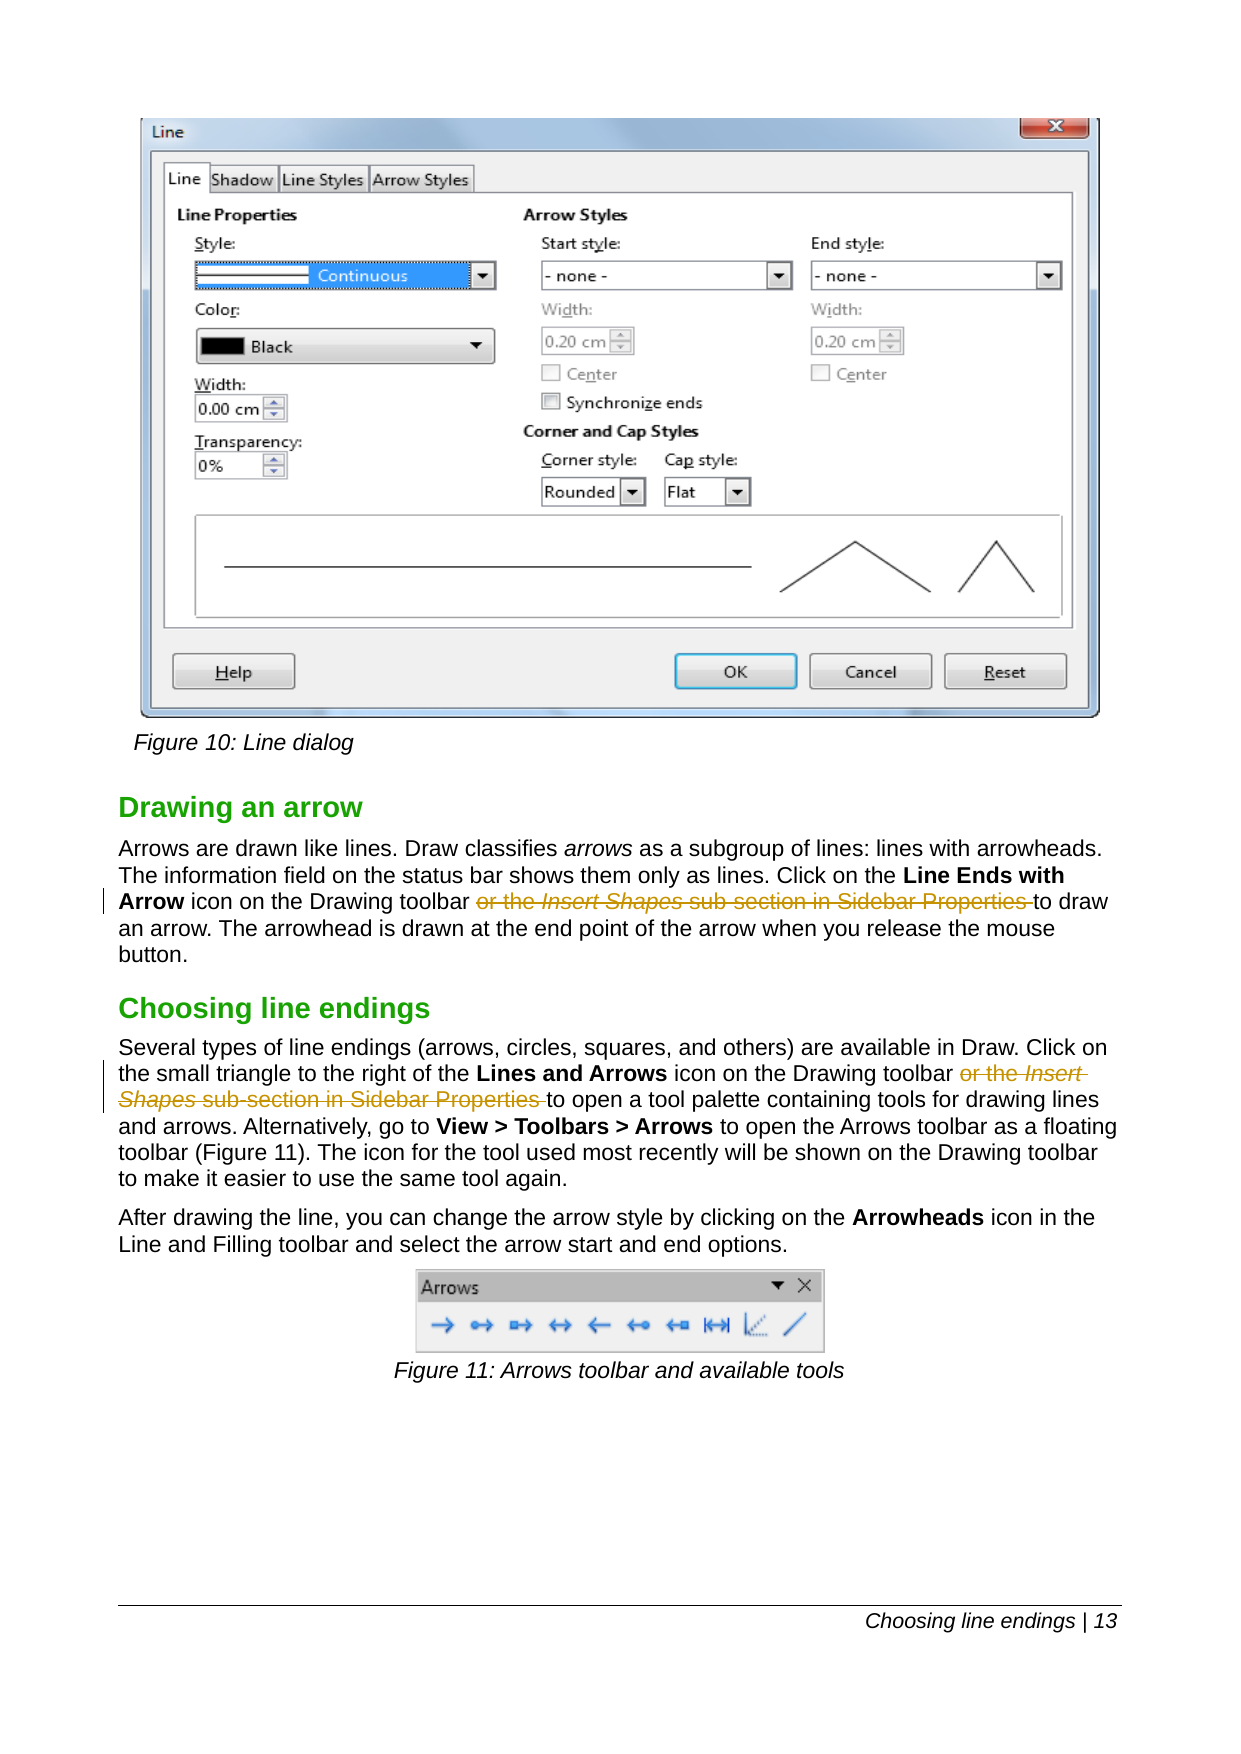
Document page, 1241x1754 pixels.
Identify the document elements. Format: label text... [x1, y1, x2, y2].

text Several types of line endings (arrows, circles, squares, and others) are available in Draw. Click on the small triangle to the right of the Lines and Arrows icon on the Drawing toolbar to open a tool palette containing tools for drawing lines and arrows. Alternatively, go to View > Toolbars > Arrows to open the Arrows toolbar as a floating toolbar (Figure 11). The icon for the tool used most recently will be shown on the Drawing toolbar to make it easier to use the same tool again. [118, 1034, 1122, 1192]
subtitle Choosing line endings [118, 991, 1122, 1025]
text After drawing the line, you can change the arrow style by clicking on the Arrowheads icon in the Line and Filling toolbar and select the arrow start and end options. [118, 1204, 1122, 1257]
picture [415, 1269, 825, 1353]
picture [140, 118, 1100, 718]
text Arrows are drawn like lines. Draw classifies arrows as a subgroup of lines: lines with arrowheads. The information field on the status bar shows them only as lines. Click on the Line Ends with Arrow icon on the Drawing toolbar to draw an arrow. The arrowhead is drawn at the end point of the arrow when you release the mouse button. [118, 835, 1122, 967]
text Figure 11: Arrows toolbar and available tools [377, 1357, 864, 1383]
subtitle Drawing an arrow [118, 790, 1122, 824]
text Figure 10: Line dialog [133, 729, 1107, 756]
